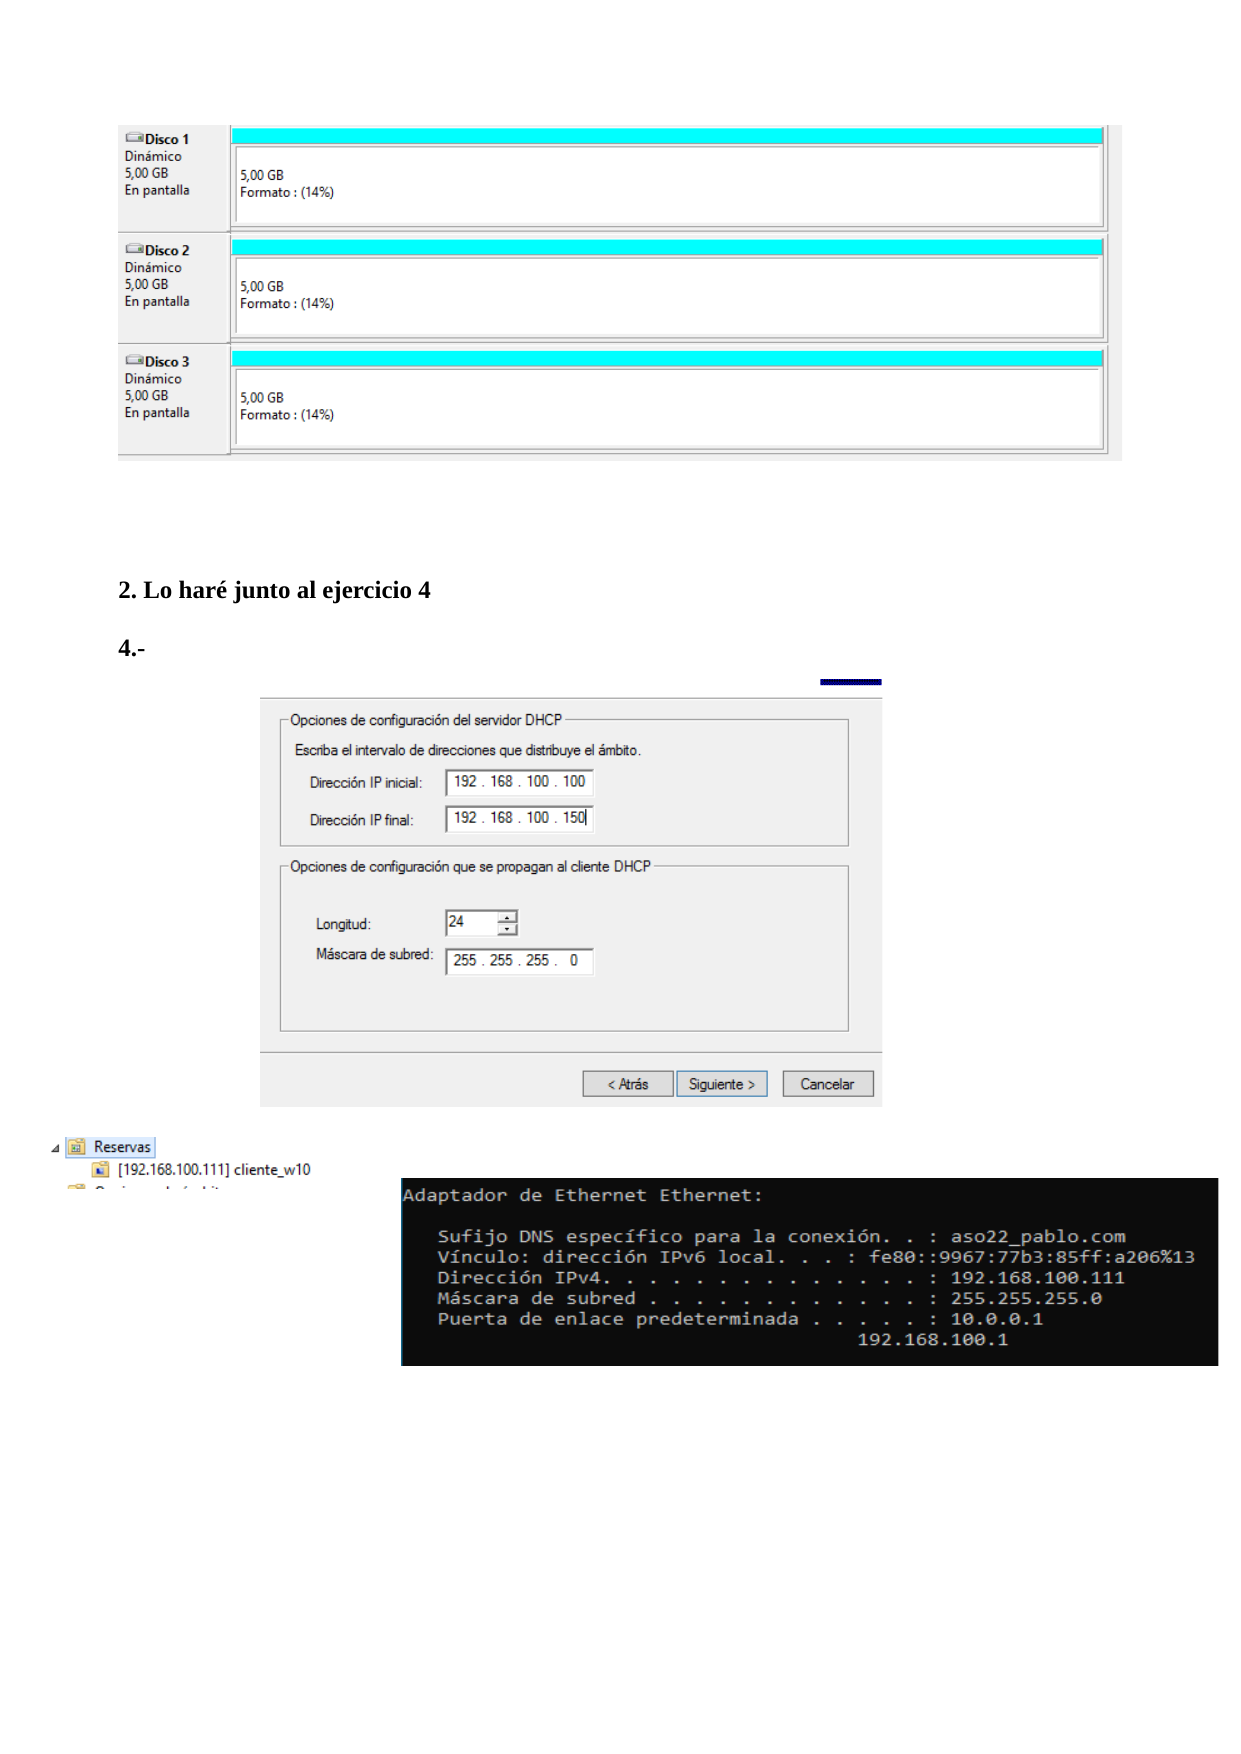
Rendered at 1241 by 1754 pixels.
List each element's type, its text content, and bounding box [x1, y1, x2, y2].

picture [260, 679, 883, 1107]
text 4.- [118, 633, 1122, 661]
text 2. Lo haré junto al ejercicio 4 [118, 575, 1122, 604]
picture [118, 125, 1123, 461]
picture [39, 1137, 353, 1189]
picture [401, 1178, 1219, 1366]
